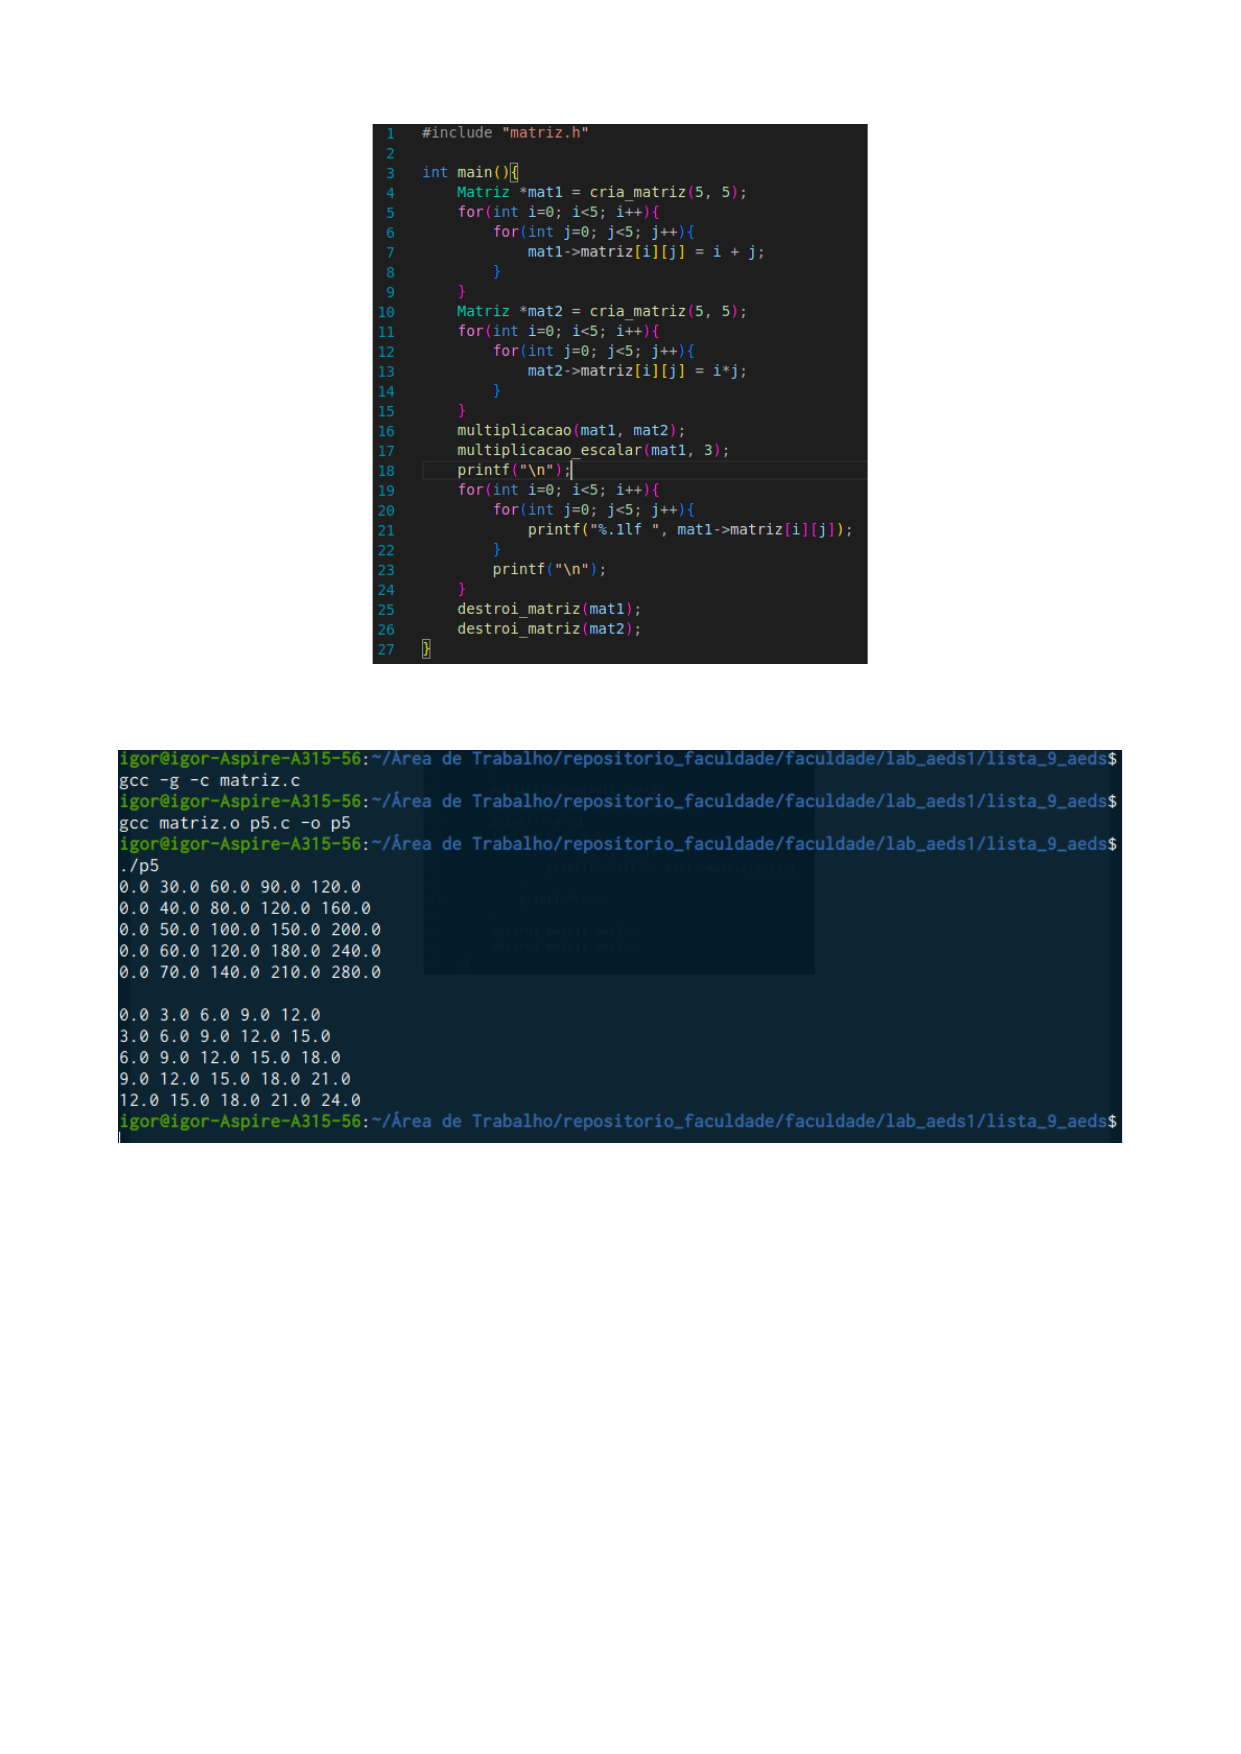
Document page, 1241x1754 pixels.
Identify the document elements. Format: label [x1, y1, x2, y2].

picture [118, 750, 1123, 1143]
picture [372, 124, 868, 664]
